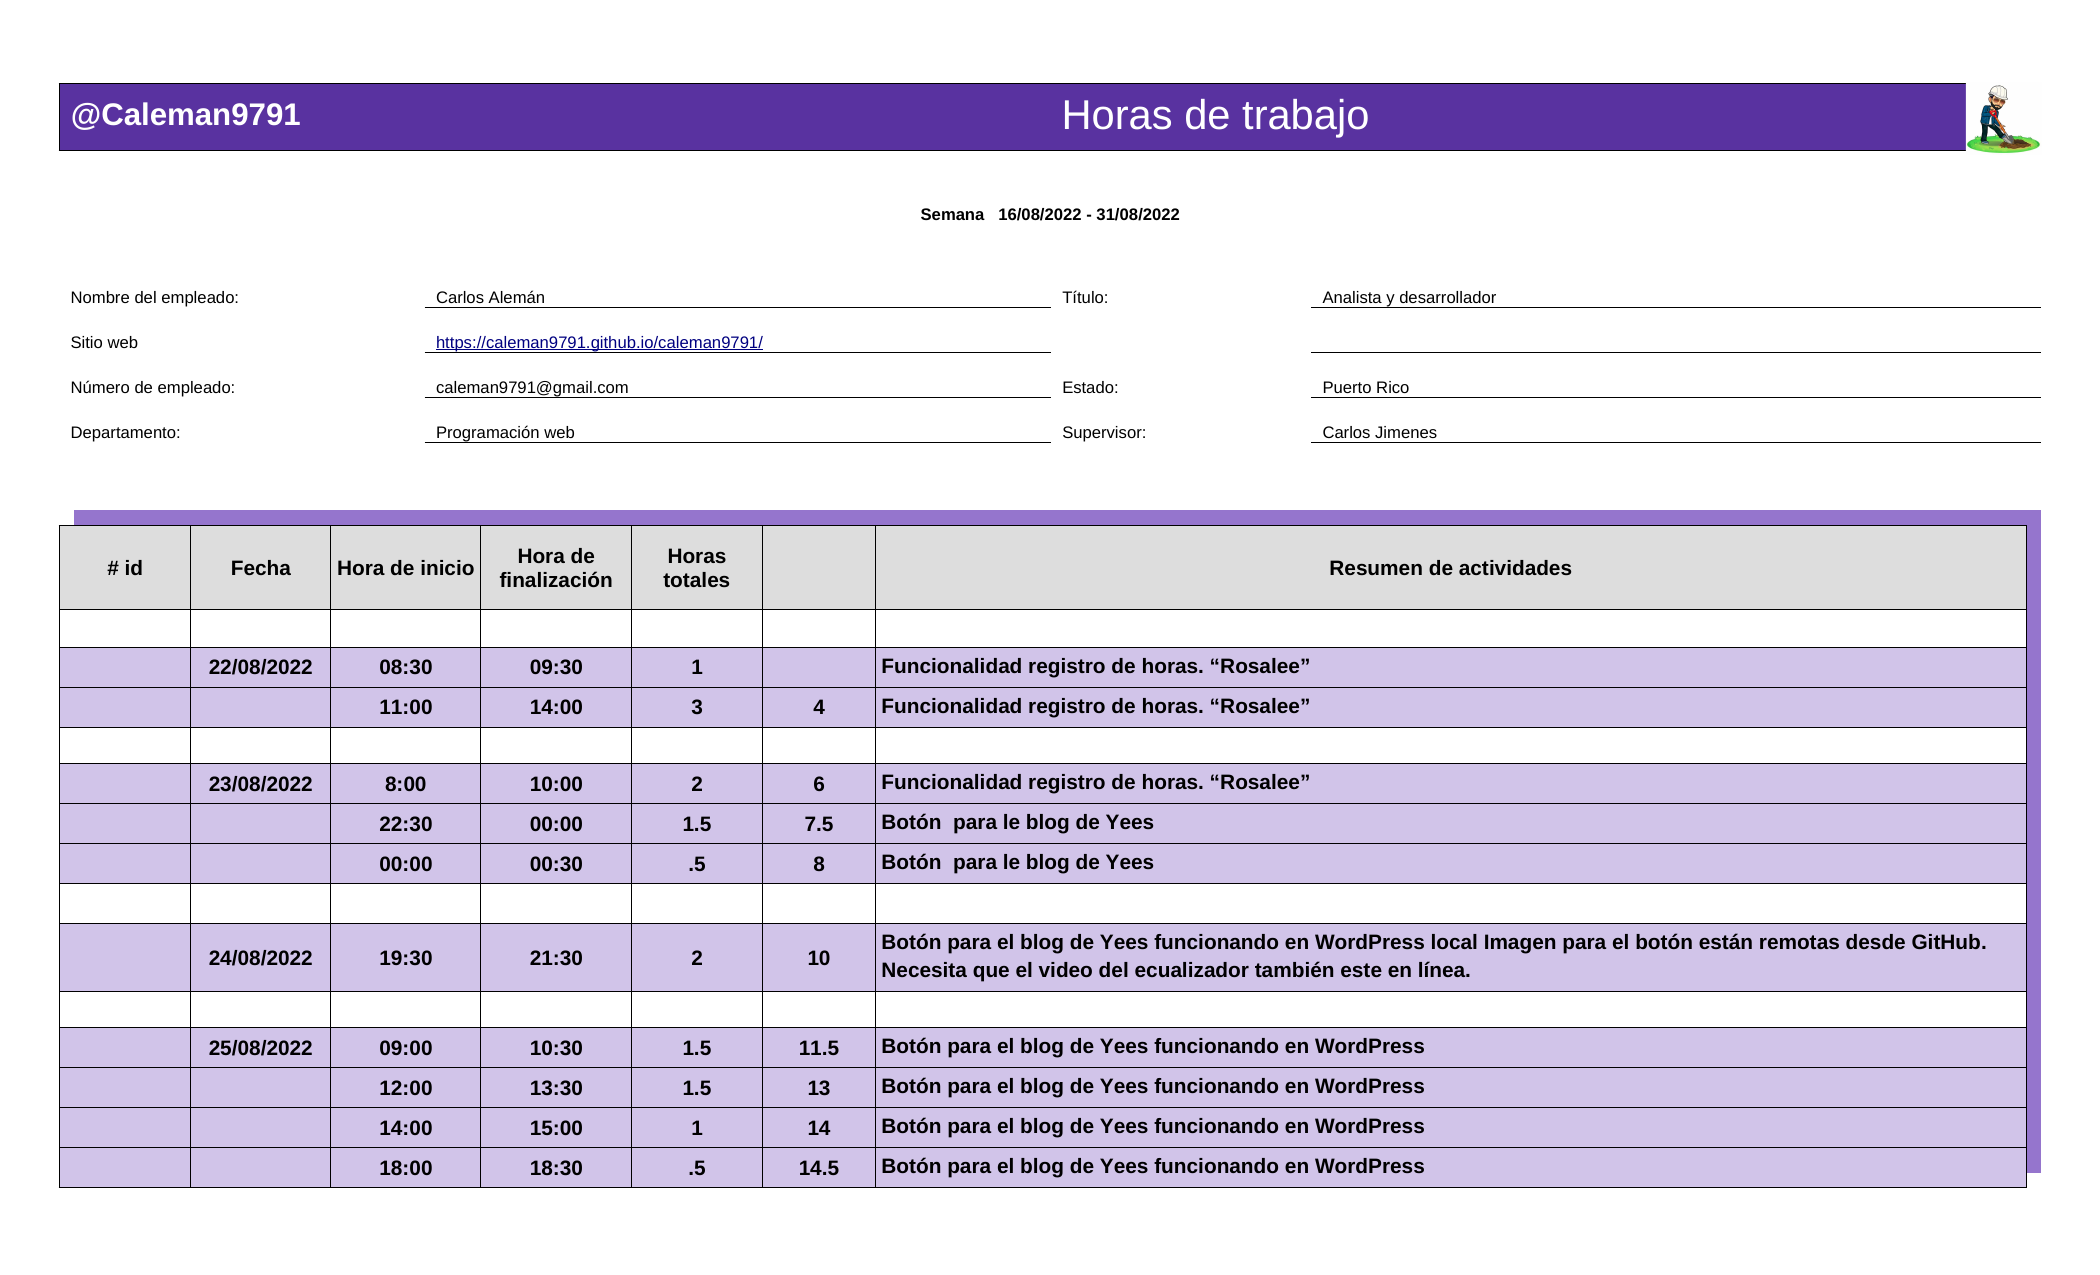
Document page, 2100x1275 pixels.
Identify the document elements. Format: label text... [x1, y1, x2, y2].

table_cell Programación web [425, 398, 1051, 442]
table_cell [763, 992, 875, 1027]
table_cell Funcionalidad registro de horas. “Rosalee” [876, 764, 2026, 803]
table_cell Carlos Jimenes [1311, 398, 2041, 442]
table_cell [1311, 308, 2041, 352]
table_cell [331, 728, 480, 763]
table_cell [191, 992, 330, 1027]
table_cell 14.5 [763, 1148, 875, 1187]
table_cell [763, 648, 875, 687]
table_cell 18:30 [481, 1148, 631, 1187]
table_cell Supervisor: [1051, 397, 1311, 442]
table_cell .5 [632, 844, 762, 883]
table_cell 2 [632, 924, 762, 991]
table_cell [191, 728, 330, 763]
table_cell [60, 884, 190, 923]
table_cell [876, 992, 2026, 1027]
table_cell [191, 1148, 330, 1187]
table_cell 1.5 [632, 1028, 762, 1067]
table_cell 09:30 [481, 648, 631, 687]
table_cell [60, 610, 190, 647]
table_cell 25/08/2022 [191, 1028, 330, 1067]
table_cell 2 [632, 764, 762, 803]
table_cell [60, 1148, 190, 1187]
table_cell 14 [763, 1108, 875, 1147]
table_cell [191, 844, 330, 883]
table_cell [191, 688, 330, 727]
table_cell Botón para el blog de Yees funcionando en WordPress [876, 1108, 2026, 1147]
table_cell 23/08/2022 [191, 764, 330, 803]
table_cell 22:30 [331, 804, 480, 843]
table_cell 00:30 [481, 844, 631, 883]
table_cell [876, 884, 2026, 923]
table_cell [60, 1108, 190, 1147]
table_cell 7.5 [763, 804, 875, 843]
table_cell [876, 610, 2026, 647]
table_cell caleman9791@gmail.com [425, 353, 1051, 397]
table_cell 10 [763, 924, 875, 991]
table_cell Botón para el blog de Yees funcionando en WordPress [876, 1148, 2026, 1187]
text Semana 16/08/2022 - 31/08/2022 [59, 204, 2041, 223]
table_cell 14:00 [331, 1108, 480, 1147]
table_cell [481, 610, 631, 647]
table_cell [60, 648, 190, 687]
table_header Carlos Alemán [425, 262, 1051, 307]
table_cell 1.5 [632, 1068, 762, 1107]
table_cell Sitio web [59, 307, 424, 352]
table_cell 00:00 [331, 844, 480, 883]
table_header # id [60, 526, 190, 609]
table_cell [60, 1068, 190, 1107]
table_cell Número de empleado: [59, 352, 424, 397]
table_cell 11.5 [763, 1028, 875, 1067]
table_header Nombre del empleado: [59, 262, 424, 307]
table_cell 4 [763, 688, 875, 727]
table_cell [191, 610, 330, 647]
table_header Resumen de actividades [876, 526, 2026, 609]
table_cell [60, 1028, 190, 1067]
table_cell Botón para le blog de Yees [876, 804, 2026, 843]
table_cell Funcionalidad registro de horas. “Rosalee” [876, 648, 2026, 687]
table_cell [60, 728, 190, 763]
table_cell [481, 884, 631, 923]
table_cell 6 [763, 764, 875, 803]
table_cell 09:00 [331, 1028, 480, 1067]
table_cell 13 [763, 1068, 875, 1107]
table_cell Departamento: [59, 397, 424, 442]
table_header Analista y desarrollador [1311, 262, 2041, 307]
table_cell [60, 924, 190, 991]
table_cell 22/08/2022 [191, 648, 330, 687]
table_cell [331, 610, 480, 647]
table_cell Botón para el blog de Yees funcionando en WordPress local Imagen para el botón están remotas desde GitHub. Necesita que el video del ecualizador también este en línea. [876, 924, 2026, 991]
table_cell Botón para el blog de Yees funcionando en WordPress [876, 1028, 2026, 1067]
table_cell [191, 1068, 330, 1107]
table_cell [763, 728, 875, 763]
table_cell 3 [632, 688, 762, 727]
table_cell 8 [763, 844, 875, 883]
table_cell 19:30 [331, 924, 480, 991]
table_cell [60, 804, 190, 843]
table_cell 21:30 [481, 924, 631, 991]
table_cell 11:00 [331, 688, 480, 727]
table_cell [763, 610, 875, 647]
table_cell .5 [632, 1148, 762, 1187]
table_cell 10:00 [481, 764, 631, 803]
table_cell Estado: [1051, 352, 1311, 397]
table_cell 00:00 [481, 804, 631, 843]
table_cell [632, 728, 762, 763]
table_cell 1 [632, 1108, 762, 1147]
table_cell 18:00 [331, 1148, 480, 1187]
table_cell 13:30 [481, 1068, 631, 1107]
table_cell [481, 992, 631, 1027]
table_cell [191, 884, 330, 923]
table_cell [632, 884, 762, 923]
table_cell 8:00 [331, 764, 480, 803]
table_cell 14:00 [481, 688, 631, 727]
table_header Fecha [191, 526, 330, 609]
table_header Hora de finalización [481, 526, 631, 609]
table_cell [331, 992, 480, 1027]
table_cell [60, 844, 190, 883]
table_cell [60, 992, 190, 1027]
table_header Título: [1051, 262, 1311, 307]
table_cell Funcionalidad registro de horas. “Rosalee” [876, 688, 2026, 727]
table_cell https://caleman9791.github.io/caleman9791/ [425, 308, 1051, 352]
table_cell [60, 688, 190, 727]
table_cell [191, 804, 330, 843]
table_cell 1 [632, 648, 762, 687]
table_cell 1.5 [632, 804, 762, 843]
table_cell [763, 884, 875, 923]
table_cell 08:30 [331, 648, 480, 687]
table_header [763, 526, 875, 609]
picture [1965, 82, 2042, 155]
table_cell [191, 1108, 330, 1147]
table_cell 15:00 [481, 1108, 631, 1147]
table_cell 12:00 [331, 1068, 480, 1107]
table_cell Botón para el blog de Yees funcionando en WordPress [876, 1068, 2026, 1107]
table_cell [331, 884, 480, 923]
table_cell [481, 728, 631, 763]
table_cell Puerto Rico [1311, 353, 2041, 397]
table_cell 10:30 [481, 1028, 631, 1067]
table_header Hora de inicio [331, 526, 480, 609]
table_cell [1051, 307, 1311, 352]
table_cell Botón para le blog de Yees [876, 844, 2026, 883]
table_cell 24/08/2022 [191, 924, 330, 991]
table_cell [876, 728, 2026, 763]
table_cell [632, 992, 762, 1027]
table_cell [632, 610, 762, 647]
table_header Horas totales [632, 526, 762, 609]
table_cell [60, 764, 190, 803]
